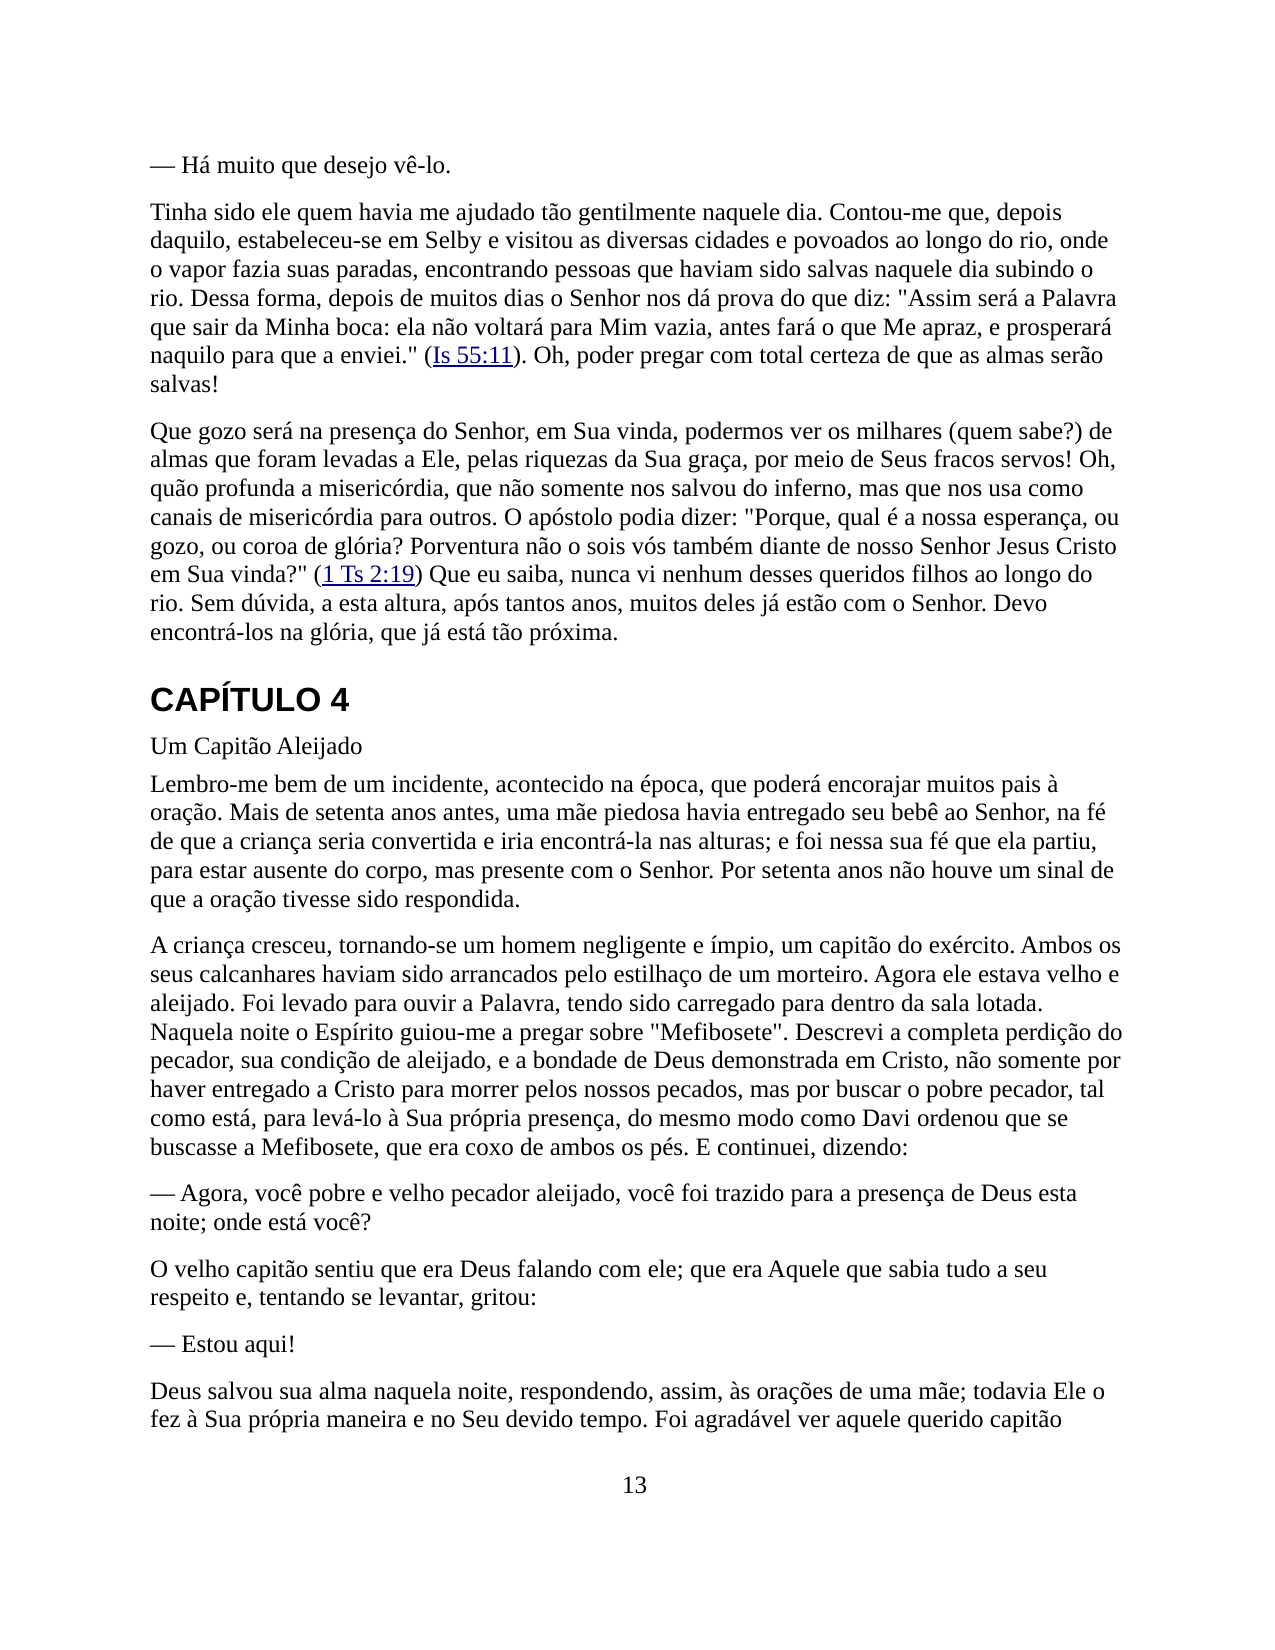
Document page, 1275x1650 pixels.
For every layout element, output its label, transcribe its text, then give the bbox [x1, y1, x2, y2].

text — Há muito que desejo vê-lo. [150, 150, 1125, 179]
text Tinha sido ele quem havia me ajudado tão gentilmente naquele dia. Contou-me que, depois daquilo, estabeleceu-se em Selby e visitou as diversas cidades e povoados ao longo do rio, onde o vapor fazia suas paradas, encontrando pessoas que haviam sido salvas naquele dia subindo o rio. Dessa forma, depois de muitos dias o Senhor nos dá prova do que diz: "Assim será a Palavra que sair da Minha boca: ela não voltará para Mim vazia, antes fará o que Me apraz, e prosperará naquilo para que a enviei." (Is 55:11). Oh, poder pregar com total certeza de que as almas serão salvas! [150, 197, 1125, 398]
text Deus salvou sua alma naquela noite, respondendo, assim, às orações de uma mãe; todavia Ele o fez à Sua própria maneira e no Seu devido tempo. Foi agradável ver aquele querido capitão [150, 1376, 1125, 1433]
text Que gozo será na presença do Senhor, em Sua vinda, podermos ver os milhares (quem sabe?) de almas que foram levadas a Ele, pelas riquezas da Sua graça, por meio de Seus fracos servos! Oh, quão profunda a misericórdia, que não somente nos salvou do inferno, mas que nos usa como canais de misericórdia para outros. O apóstolo podia dizer: "Porque, qual é a nossa esperança, ou gozo, ou coroa de glória? Porventura não o sois vós também diante de nosso Senhor Jesus Cristo em Sua vinda?" (1 Ts 2:19) Que eu saiba, nunca vi nenhum desses queridos filhos ao longo do rio. Sem dúvida, a esta altura, após tantos anos, muitos deles já estão com o Senhor. Devo encontrá-los na glória, que já está tão próxima. [150, 416, 1125, 646]
text — Agora, você pobre e velho pecador aleijado, você foi trazido para a presença de Deus esta noite; onde está você? [150, 1178, 1125, 1236]
text O velho capitão sentiu que era Deus falando com ele; que era Aquele que sabia tudo a seu respeito e, tentando se levantar, gritou: [150, 1254, 1125, 1311]
text — Estou aqui! [150, 1329, 1125, 1358]
subtitle CAPÍTULO 4 [150, 680, 1125, 718]
text Lembro-me bem de um incidente, acontecido na época, que poderá encorajar muitos pais à oração. Mais de setenta anos antes, uma mãe piedosa havia entregado seu bebê ao Senhor, na fé de que a criança seria convertida e iria encontrá-la nas alturas; e foi nessa sua fé que ela partiu, para estar ausente do corpo, mas presente com o Senhor. Por setenta anos não houve um sinal de que a oração tivesse sido respondida. [150, 769, 1125, 912]
text A criança cresceu, tornando-se um homem negligente e ímpio, um capitão do exército. Ambos os seus calcanhares haviam sido arrancados pelo estilhaço de um morteiro. Agora ele estava velho e aleijado. Foi levado para ouvir a Palavra, tendo sido carregado para dentro da sala lotada. Naquela noite o Espírito guiou-me a pregar sobre "Mefibosete". Descrevi a completa perdição do pecador, sua condição de aleijado, e a bondade de Deus demonstrada em Cristo, não somente por haver entregado a Cristo para morrer pelos nossos pecados, mas por buscar o pobre pecador, tal como está, para levá-lo à Sua própria presença, do mesmo modo como Davi ordenou que se buscasse a Mefibosete, que era coxo de ambos os pés. E continuei, dizendo: [150, 930, 1125, 1160]
text Um Capitão Aleijado [150, 731, 1125, 760]
